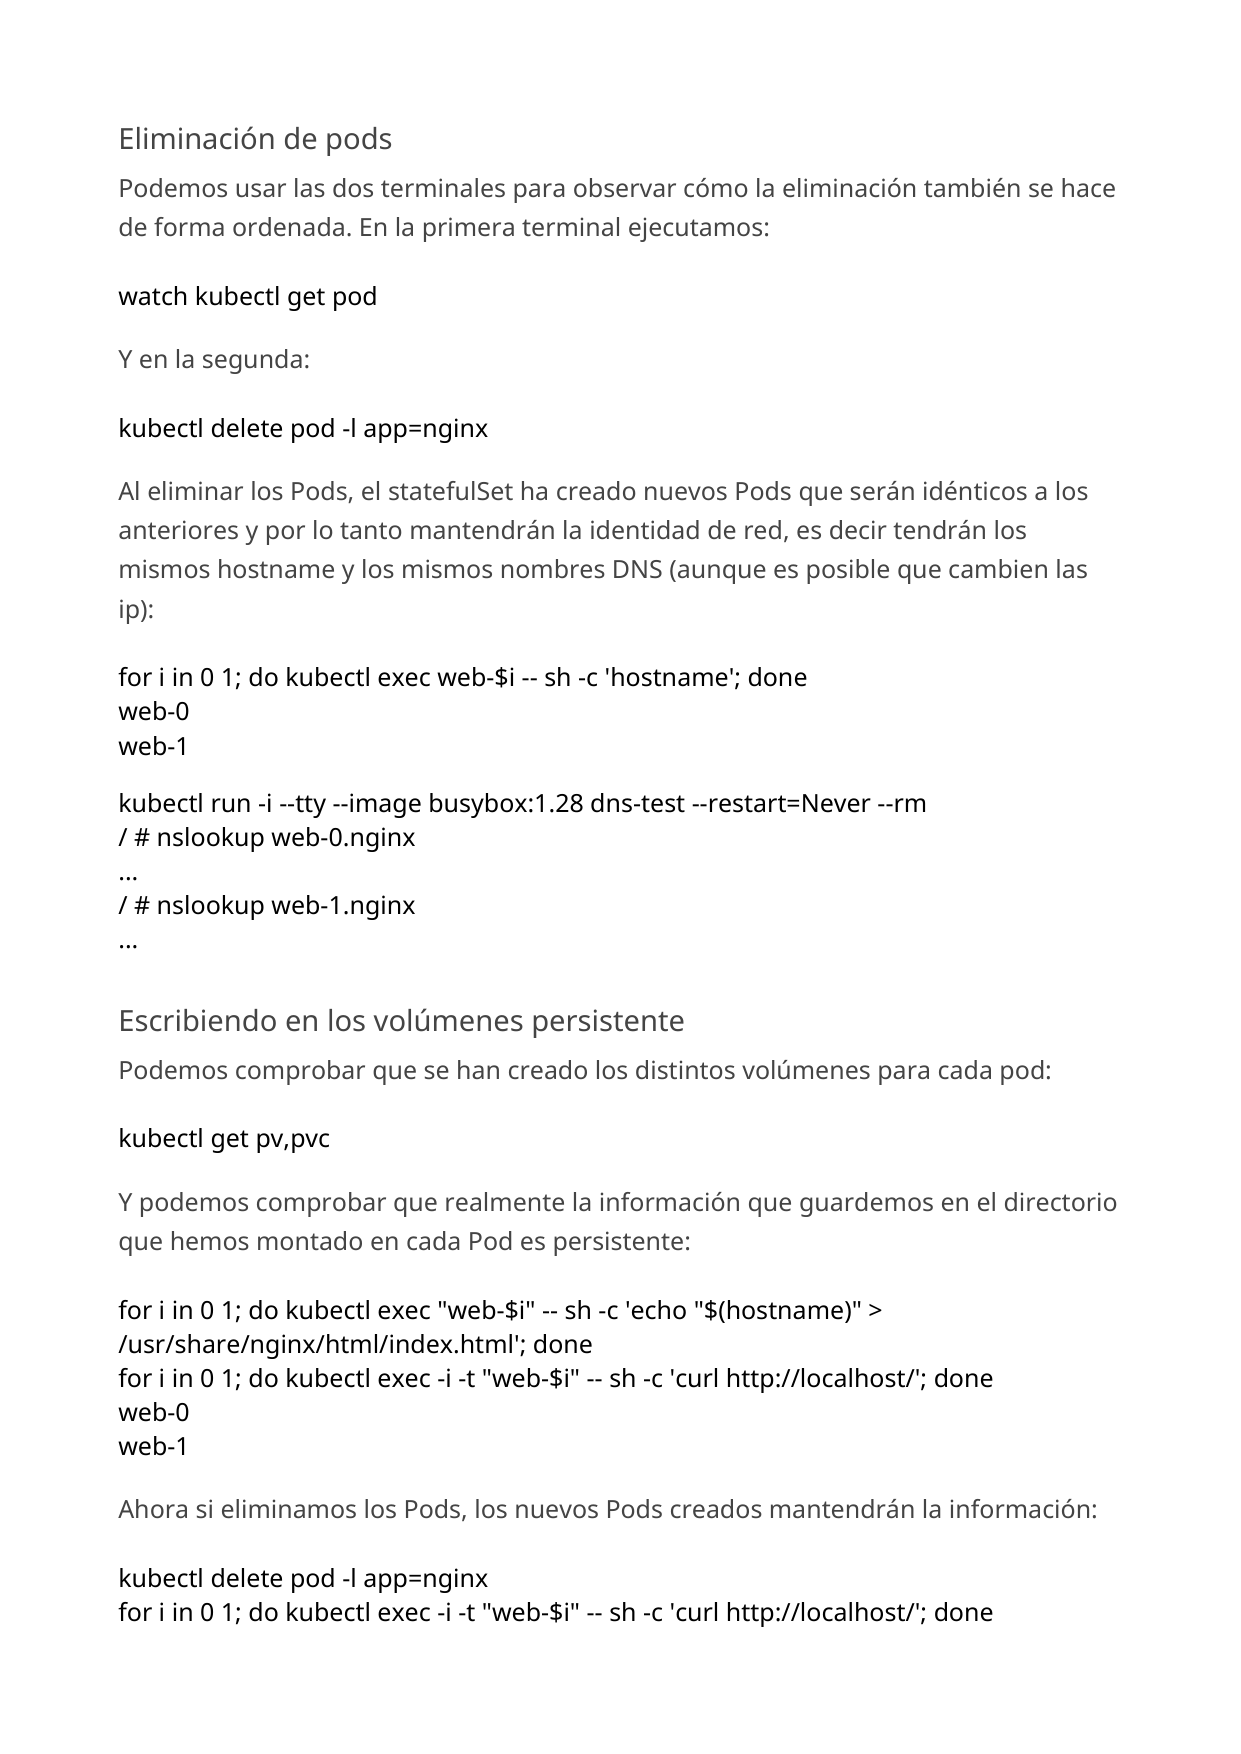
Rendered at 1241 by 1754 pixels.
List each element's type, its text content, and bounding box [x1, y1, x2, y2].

text kubectl get pv,pvc [118, 1121, 1122, 1155]
text Y podemos comprobar que realmente la información que guardemos en el directorio que hemos montado en cada Pod es persistente: [118, 1184, 1122, 1258]
text Podemos usar las dos terminales para observar cómo la eliminación también se hace de forma ordenada. En la primera terminal ejecutamos: [118, 170, 1122, 243]
text watch kubectl get pod [118, 278, 1122, 312]
text Podemos comprobar que se han creado los distintos volúmenes para cada pod: [118, 1052, 1122, 1086]
text for i in 0 1; do kubectl exec web-$i -- sh -c 'hostname'; done [118, 660, 1122, 694]
text Ahora si eliminamos los Pods, los nuevos Pods creados mantendrán la información: [118, 1492, 1122, 1526]
text kubectl delete pod -l app=nginx [118, 1561, 1122, 1595]
subtitle Escribiendo en los volúmenes persistente [118, 1000, 1122, 1040]
text kubectl run -i --tty --image busybox:1.28 dns-test --restart=Never --rm [118, 786, 1122, 820]
text web-0 [118, 694, 1122, 728]
text for i in 0 1; do kubectl exec -i -t "web-$i" -- sh -c 'curl http://localhost/'; done [118, 1595, 1122, 1629]
text ... [118, 854, 1122, 888]
text / # nslookup web-1.nginx [118, 888, 1122, 922]
text for i in 0 1; do kubectl exec "web-$i" -- sh -c 'echo "$(hostname)" > /usr/share/nginx/html/index.html'; done [118, 1292, 1122, 1361]
text web-1 [118, 1429, 1122, 1463]
text Al eliminar los Pods, el statefulSet ha creado nuevos Pods que serán idénticos a los anteriores y por lo tanto mantendrán la identidad de red, es decir tendrán los mismos hostname y los mismos nombres DNS (aunque es posible que cambien las ip): [118, 474, 1122, 625]
text Y en la segunda: [118, 342, 1122, 376]
text / # nslookup web-0.nginx [118, 820, 1122, 854]
text web-0 [118, 1394, 1122, 1429]
subtitle Eliminación de pods [118, 118, 1122, 158]
text kubectl delete pod -l app=nginx [118, 410, 1122, 444]
text ... [118, 922, 1122, 956]
text for i in 0 1; do kubectl exec -i -t "web-$i" -- sh -c 'curl http://localhost/'; done [118, 1361, 1122, 1394]
text web-1 [118, 728, 1122, 762]
